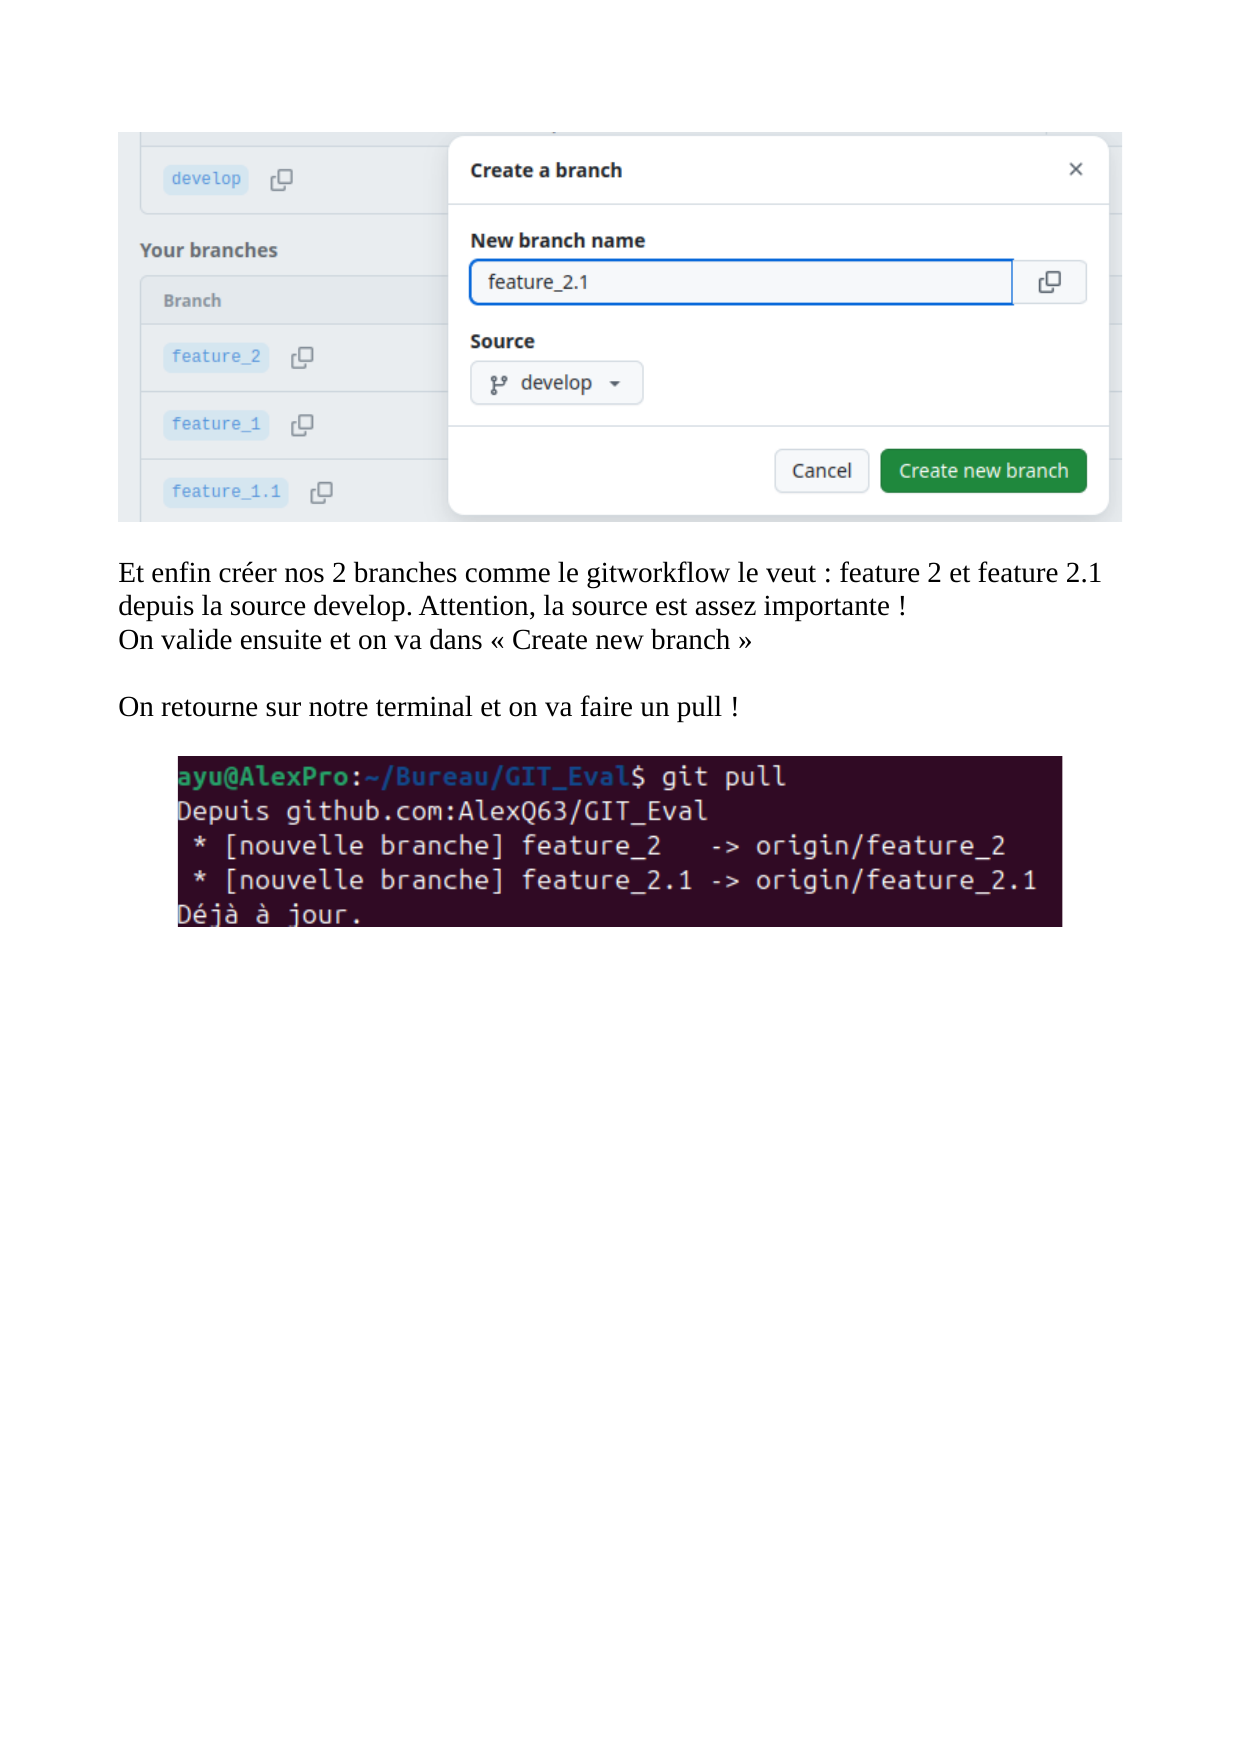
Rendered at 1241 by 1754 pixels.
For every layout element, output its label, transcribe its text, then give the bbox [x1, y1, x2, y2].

text depuis la source develop. Attention, la source est assez importante ! [118, 588, 1122, 622]
text Et enfin créer nos 2 branches comme le gitworkflow le veut : feature 2 et feature 2.1 [118, 555, 1122, 588]
text On retourne sur notre terminal et on va faire un pull ! [118, 689, 1122, 723]
text On valide ensuite et on va dans « Create new branch » [118, 622, 1122, 656]
picture [177, 756, 1063, 927]
picture [118, 132, 1123, 522]
